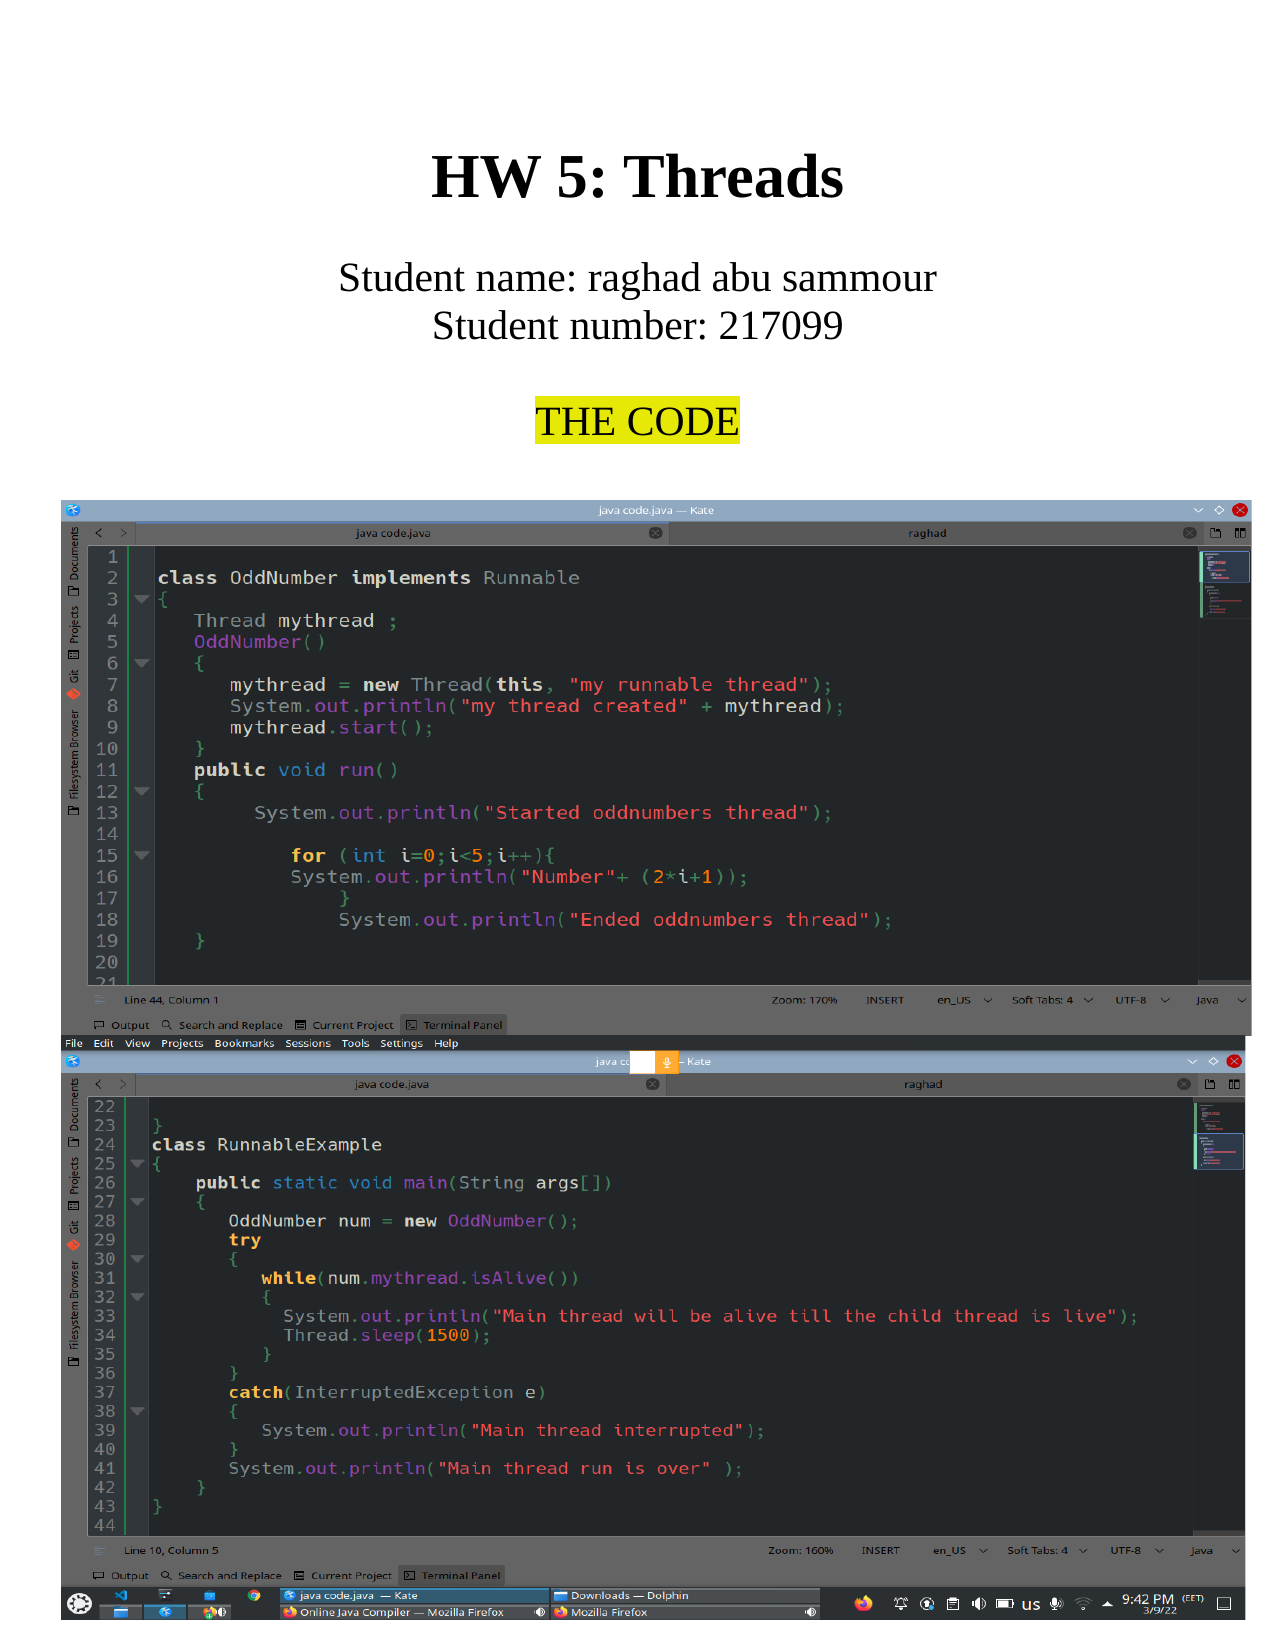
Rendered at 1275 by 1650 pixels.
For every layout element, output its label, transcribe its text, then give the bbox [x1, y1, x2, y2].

subtitle HW 5: Threads [118, 139, 1157, 211]
text Student name: raghad abu sammour [118, 252, 1157, 300]
text THE CODE [118, 396, 1157, 444]
picture [61, 500, 1252, 1620]
text Student number: 217099 [118, 300, 1157, 348]
